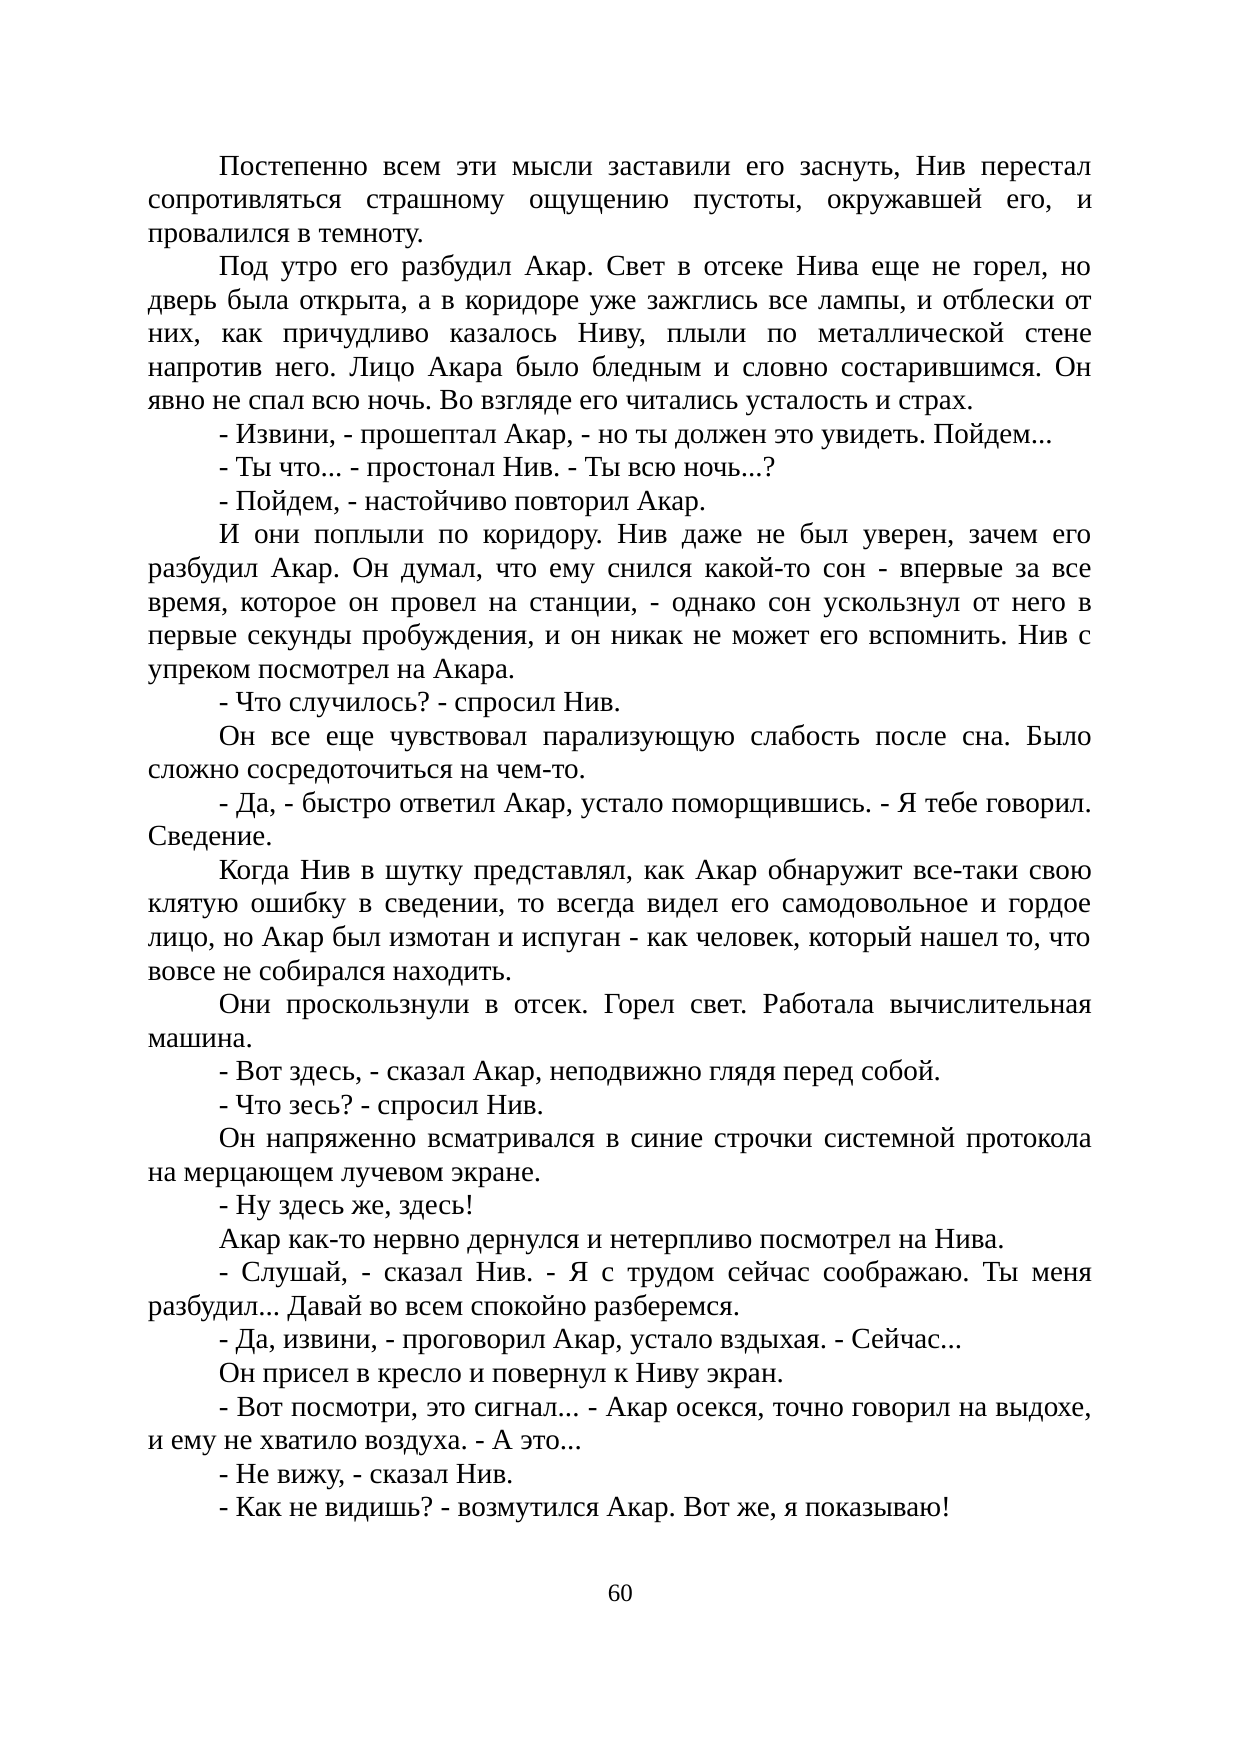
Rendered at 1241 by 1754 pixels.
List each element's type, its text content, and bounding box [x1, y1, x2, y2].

text - Да, извини, - проговорил Акар, устало вздыхая. - Сейчас... [148, 1322, 1093, 1355]
text Когда Нив в шутку представлял, как Акар обнаружит все-таки свою клятую ошибку в сведении, то всегда видел его самодовольное и гордое лицо, но Акар был измотан и испуган - как человек, который нашел то, что вовсе не собирался находить. [148, 852, 1093, 986]
text - Что зесь? - спросил Нив. [148, 1087, 1093, 1120]
text - Что случилось? - спросил Нив. [148, 684, 1093, 718]
text - Ну здесь же, здесь! [148, 1187, 1093, 1221]
text - Слушай, - сказал Нив. - Я с трудом сейчас соображаю. Ты меня разбудил... Давай во всем спокойно разберемся. [148, 1254, 1093, 1322]
text - Пойдем, - настойчиво повторил Акар. [148, 483, 1093, 517]
text - Ты что... - простонал Нив. - Ты всю ночь...? [148, 449, 1093, 483]
text - Как не видишь? - возмутился Акар. Вот же, я показываю! [148, 1489, 1093, 1523]
text Постепенно всем эти мысли заставили его заснуть, Нив перестал сопротивляться страшному ощущению пустоты, окружавшей его, и провалился в темноту. [148, 148, 1093, 248]
text Под утро его разбудил Акар. Свет в отсеке Нива еще не горел, но дверь была открыта, а в коридоре уже зажглись все лампы, и отблески от них, как причудливо казалось Ниву, плыли по металлической стене напротив него. Лицо Акара было бледным и словно состарившимся. Он явно не спал всю ночь. Во взгляде его читались усталость и страх. [148, 248, 1093, 416]
text - Вот посмотри, это сигнал... - Акар осекся, точно говорил на выдохе, и ему не хватило воздуха. - А это... [148, 1389, 1093, 1456]
text - Извини, - прошептал Акар, - но ты должен это увидеть. Пойдем... [148, 416, 1093, 449]
text И они поплыли по коридору. Нив даже не был уверен, зачем его разбудил Акар. Он думал, что ему снился какой-то сон - впервые за все время, которое он провел на станции, - однако сон ускользнул от него в первые секунды пробуждения, и он никак не может его вспомнить. Нив с упреком посмотрел на Акара. [148, 517, 1093, 684]
text - Да, - быстро ответил Акар, устало поморщившись. - Я тебе говорил. Сведение. [148, 785, 1093, 852]
text Он напряженно всматривался в синие строчки системной протокола на мерцающем лучевом экране. [148, 1120, 1093, 1187]
text Они проскользнули в отсек. Горел свет. Работала вычислительная машина. [148, 986, 1093, 1053]
text Он присел в кресло и повернул к Ниву экран. [148, 1355, 1093, 1389]
text - Вот здесь, - сказал Акар, неподвижно глядя перед собой. [148, 1053, 1093, 1087]
text Он все еще чувствовал парализующую слабость после сна. Было сложно сосредоточиться на чем-то. [148, 718, 1093, 785]
text Акар как-то нервно дернулся и нетерпливо посмотрел на Нива. [148, 1221, 1093, 1254]
text - Не вижу, - сказал Нив. [148, 1456, 1093, 1489]
